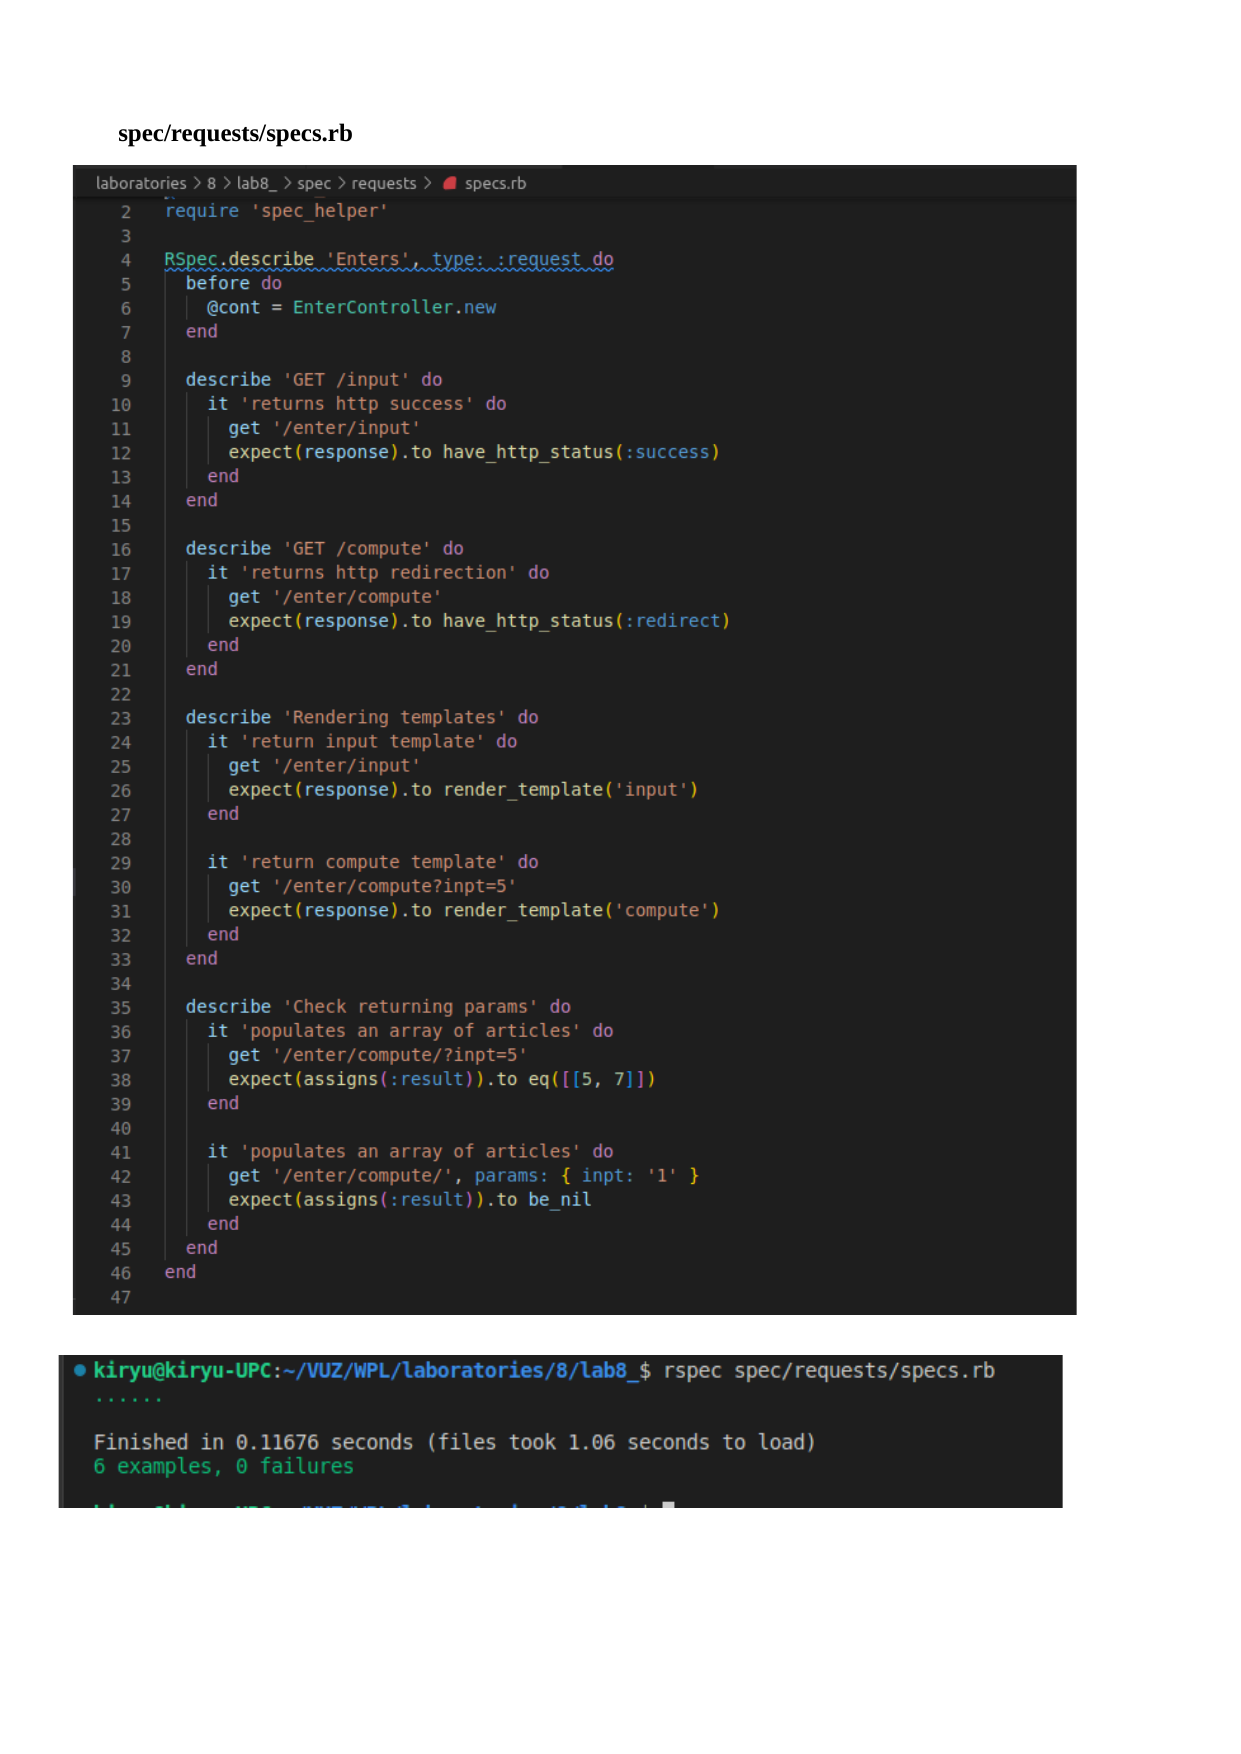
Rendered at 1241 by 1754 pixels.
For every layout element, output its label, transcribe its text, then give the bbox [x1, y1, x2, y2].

picture [72, 165, 1077, 1315]
text spec/requests/specs.rb [118, 118, 1122, 147]
picture [58, 1355, 1063, 1508]
